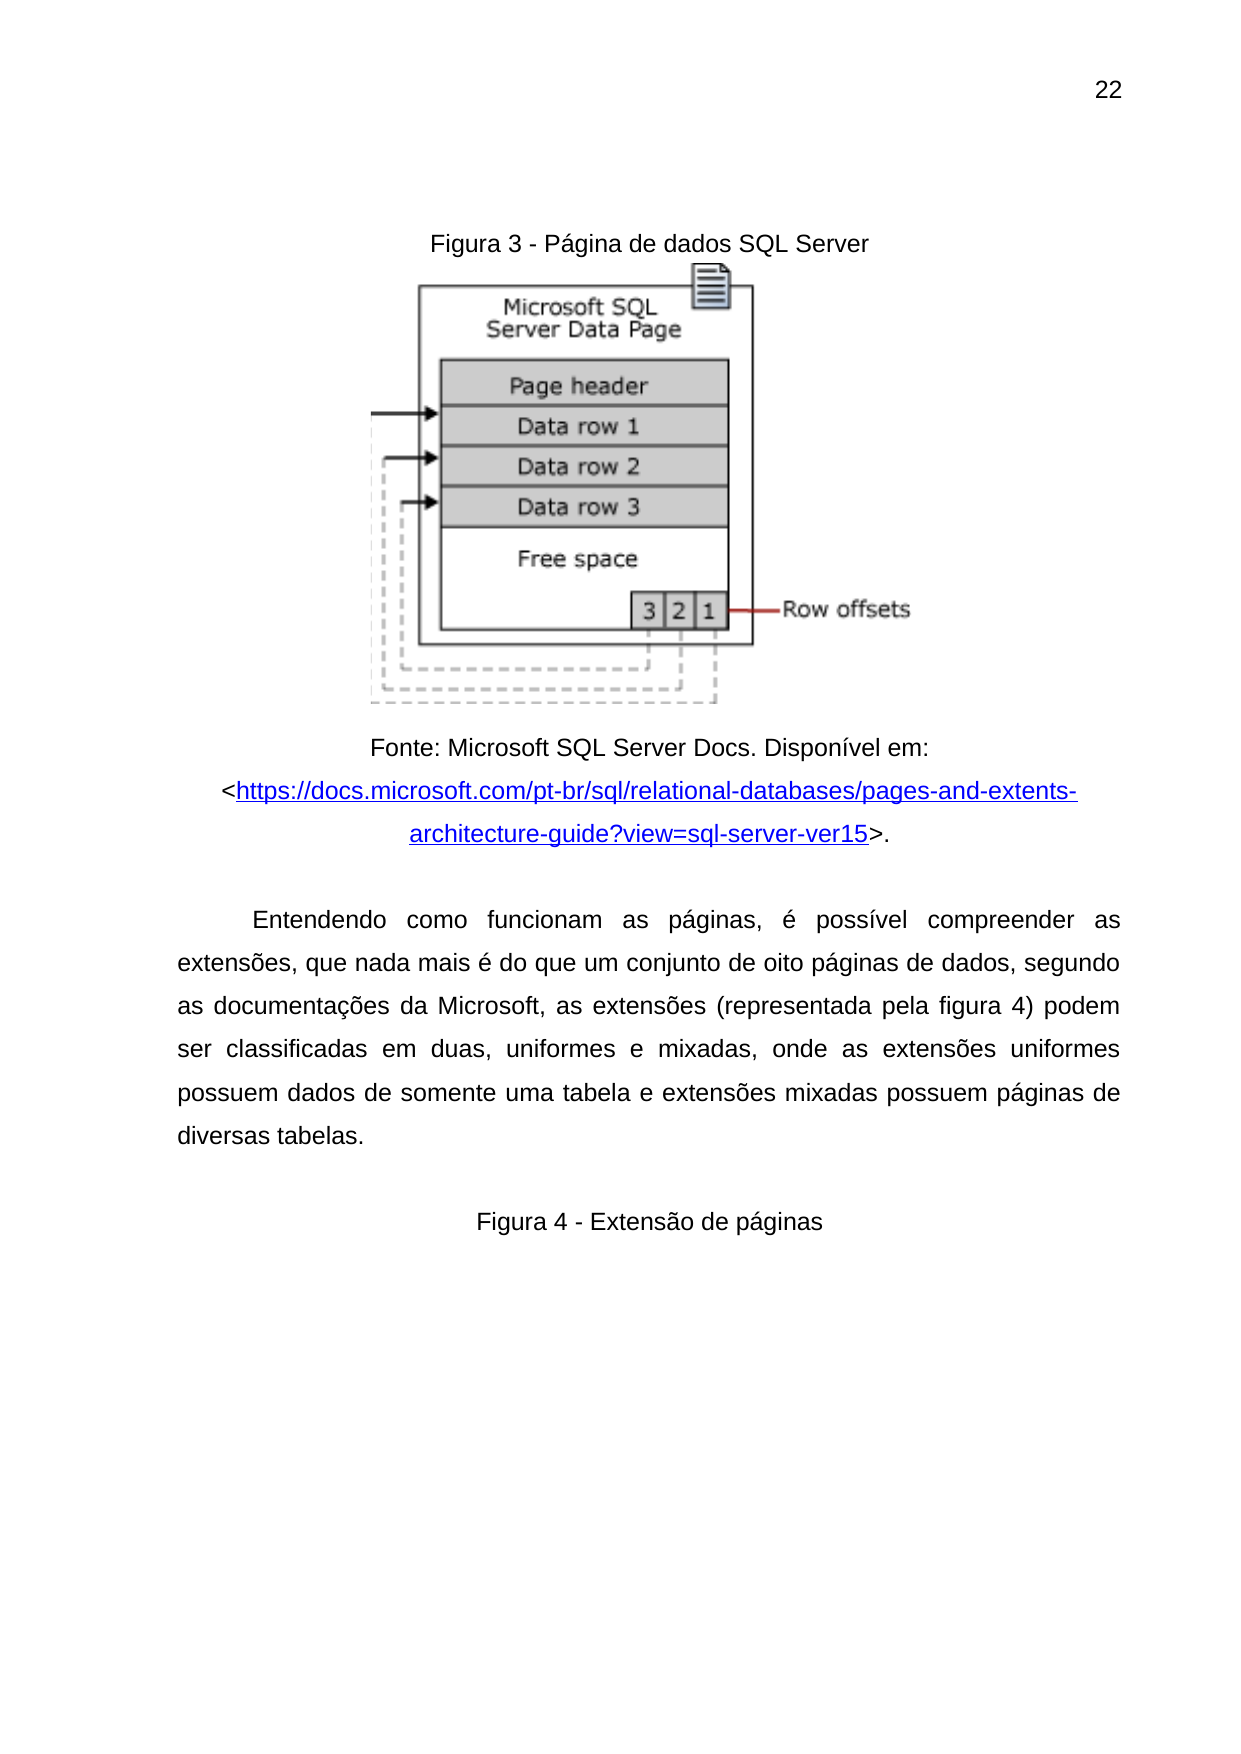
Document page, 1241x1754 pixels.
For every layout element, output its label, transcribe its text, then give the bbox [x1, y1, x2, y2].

text Entendendo como funcionam as páginas, é possível compreender as extensões, que nada mais é do que um conjunto de oito páginas de dados, segundo as documentações da Microsoft, as extensões (representada pela figura 4) podem ser classificadas em duas, uniformes e mixadas, onde as extensões uniformes possuem dados de somente uma tabela e extensões mixadas possuem páginas de diversas tabelas. [177, 905, 1122, 1149]
text Fonte: Microsoft SQL Server Docs. Disponível em: [177, 272, 1122, 761]
picture [370, 263, 912, 704]
text <https://docs.microsoft.com/pt-br/sql/relational-databases/pages-and-extents-architecture-guide?view=sql-server-ver15>. [177, 776, 1122, 847]
text Figura 4 - Extensão de páginas [177, 1207, 1122, 1236]
text Figura 3 - Página de dados SQL Server [177, 229, 1122, 257]
